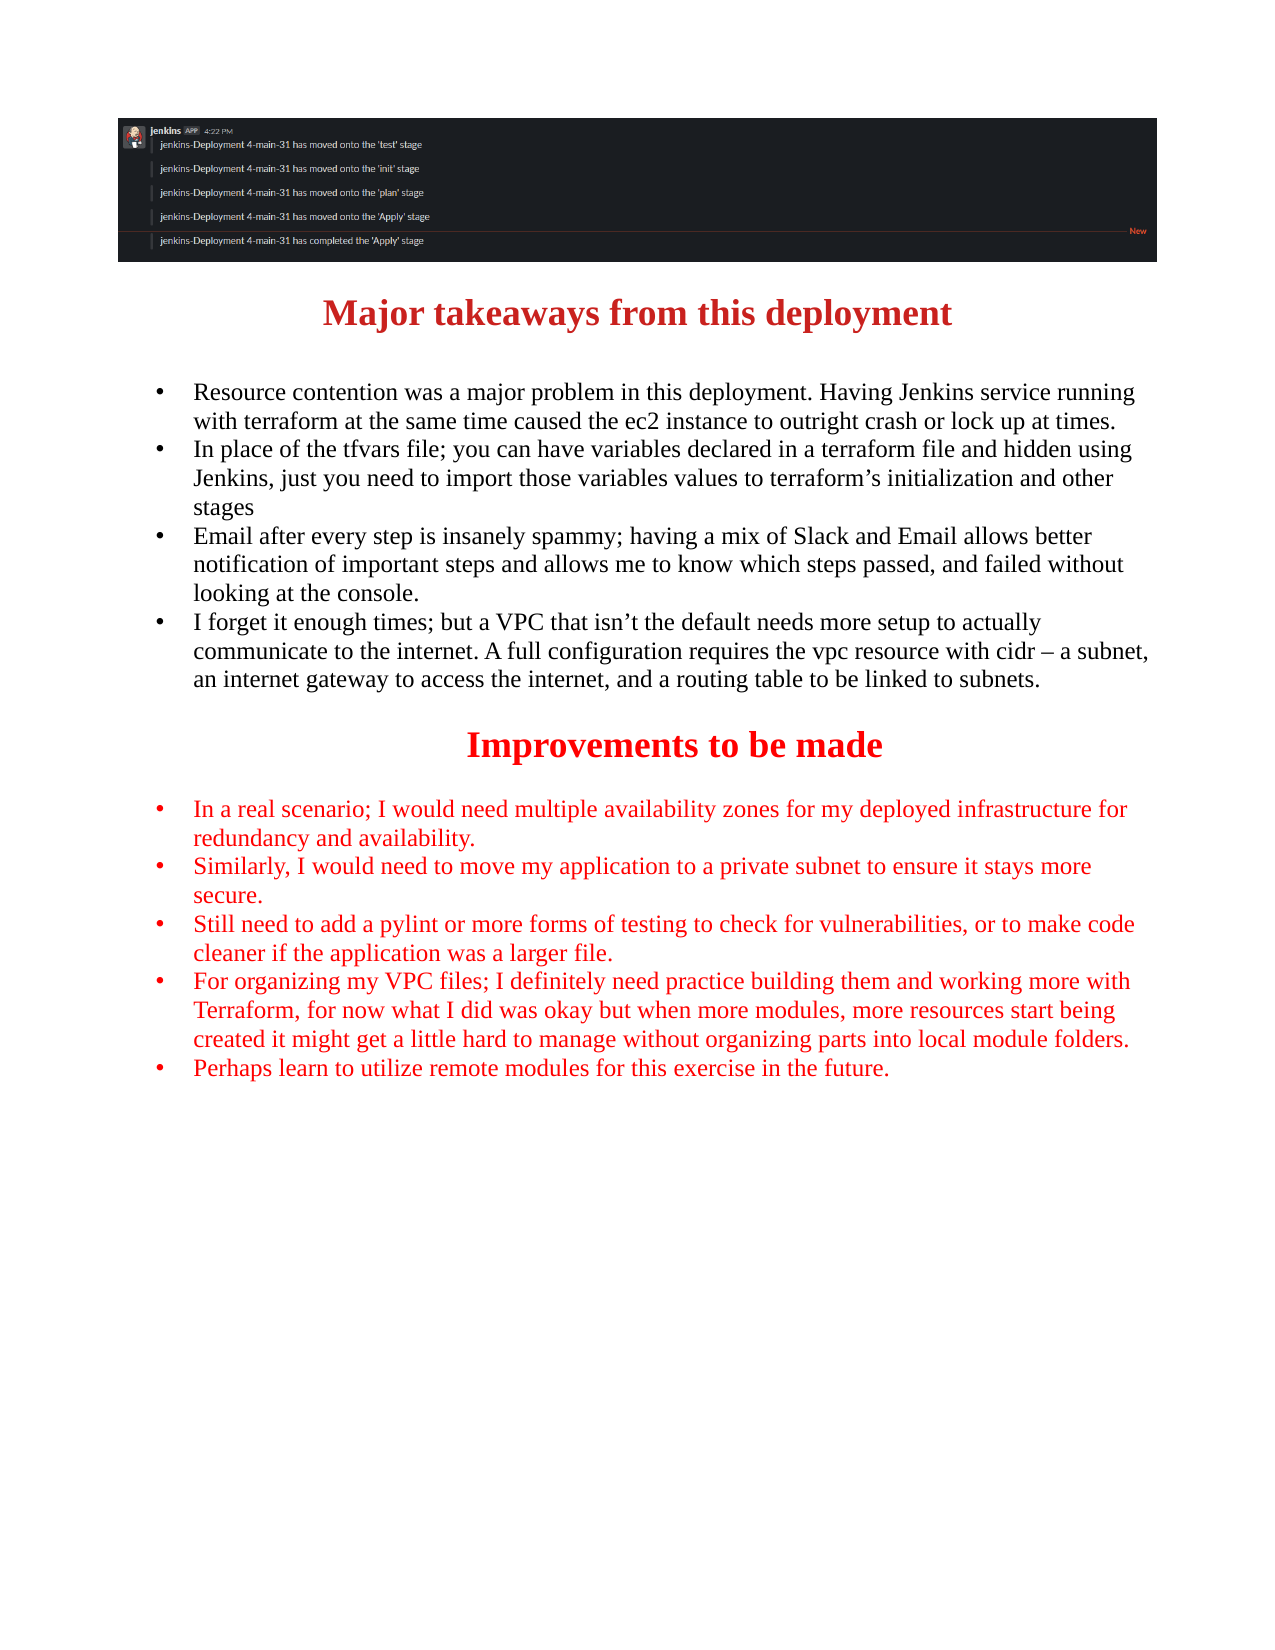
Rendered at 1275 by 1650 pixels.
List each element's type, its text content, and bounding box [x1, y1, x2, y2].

picture [118, 118, 1157, 262]
list Email after every step is insanely spammy; having a mix of Slack and Email allows better notification of important steps and allows me to know which steps passed, and failed without looking at the console. [156, 521, 1157, 607]
list In a real scenario; I would need multiple availability zones for my deployed infrastructure for redundancy and availability. [156, 794, 1157, 851]
text Improvements to be made [118, 722, 1157, 765]
list In place of the tfvars file; you can have variables declared in a terraform file and hidden using Jenkins, just you need to import those variables values to terraform’s initialization and other stages [156, 434, 1157, 521]
list Resource contention was a major problem in this deployment. Having Jenkins service running with terraform at the same time caused the ec2 instance to outright crash or lock up at times. [156, 377, 1157, 434]
list For organizing my VPC files; I definitely need practice building them and working more with Terraform, for now what I did was okay but when more modules, more resources start being created it might get a little hard to manage without organizing parts into local module folders. [156, 966, 1157, 1053]
list I forget it enough times; but a VPC that isn’t the default needs more setup to actually communicate to the internet. A full configuration requires the vpc resource with cidr – a subnet, an internet gateway to access the internet, and a routing table to be linked to subnets. [156, 607, 1157, 693]
list Perhaps learn to utilize remote modules for this exercise in the future. [156, 1053, 1157, 1081]
list Still need to add a pylint or more forms of testing to check for vulnerabilities, or to make code cleaner if the application was a larger file. [156, 909, 1157, 966]
list Similarly, I would need to move my application to a private subnet to ensure it stays more secure. [156, 851, 1157, 909]
text Major takeaways from this deployment [118, 291, 1157, 334]
